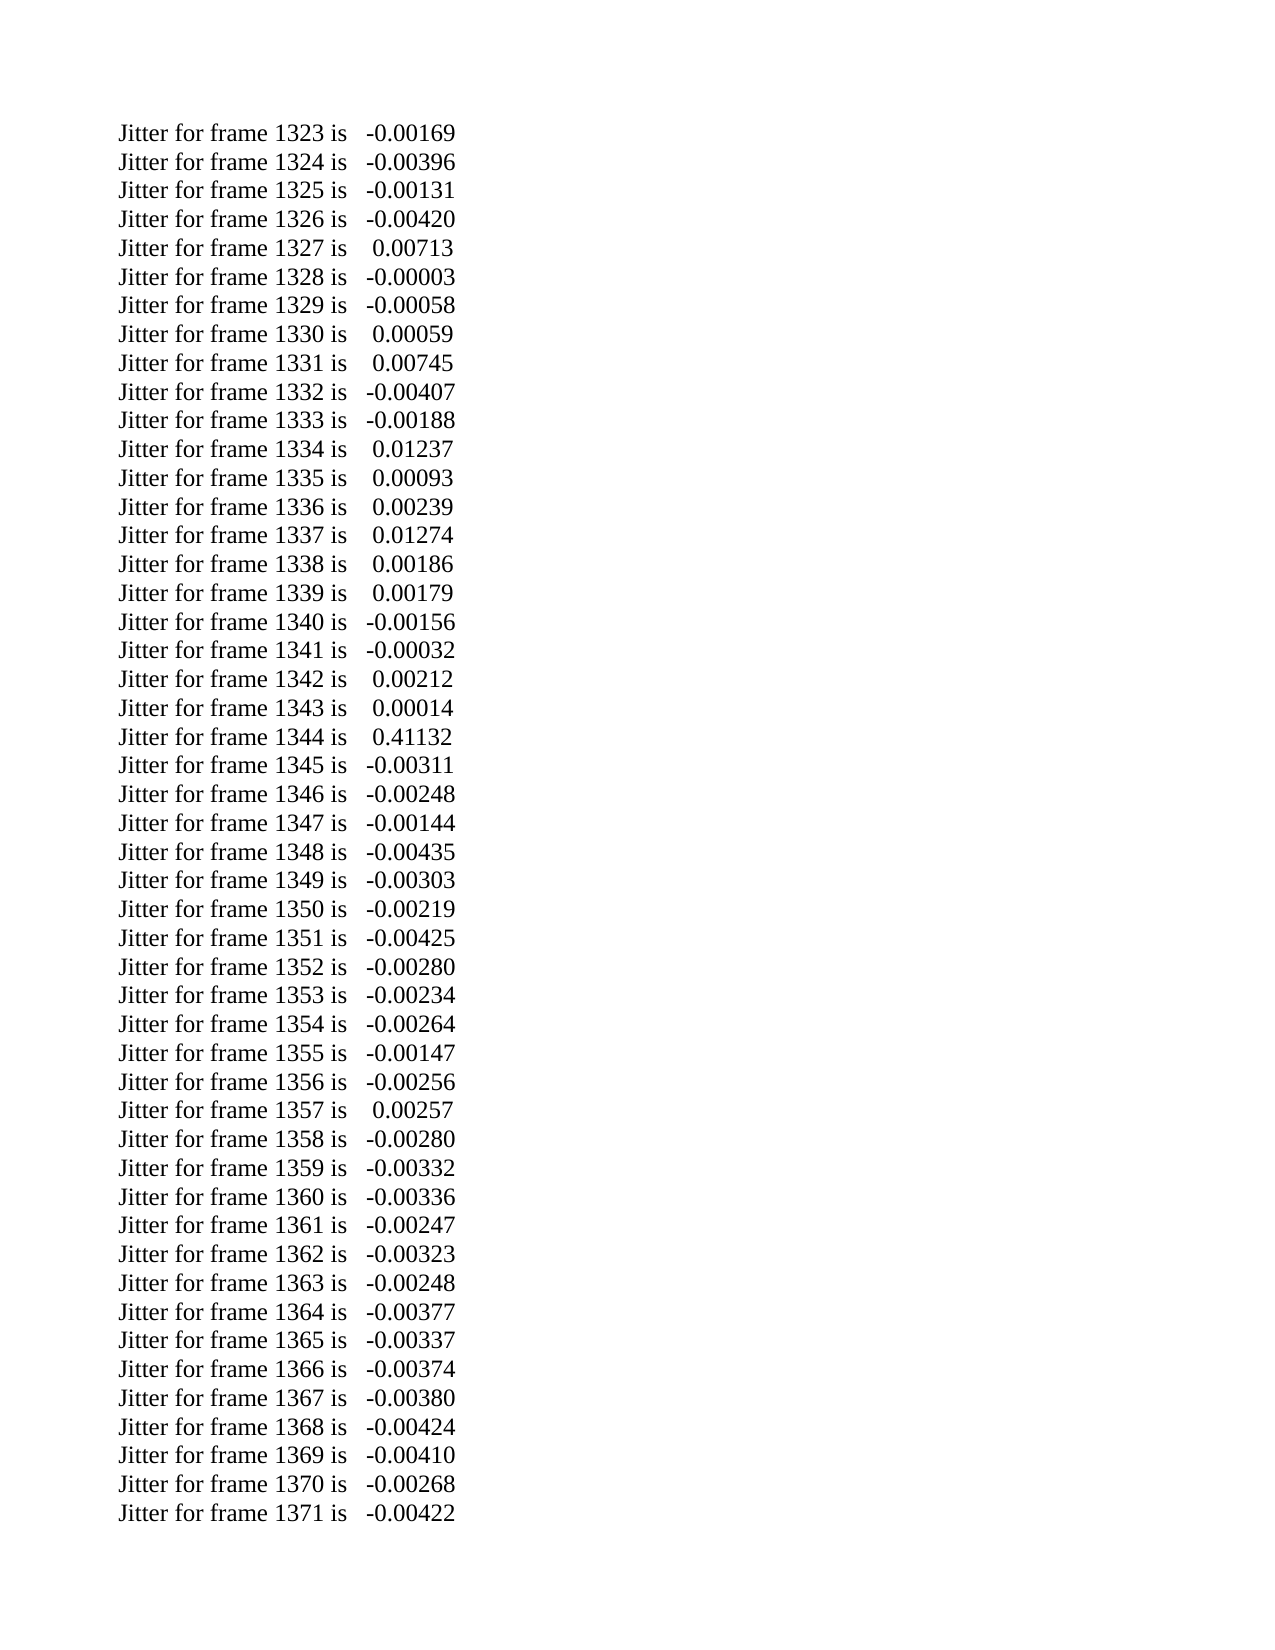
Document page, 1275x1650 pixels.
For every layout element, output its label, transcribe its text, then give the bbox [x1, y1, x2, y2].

text Jitter for frame 1324 is -0.00396 [118, 147, 1157, 176]
text Jitter for frame 1335 is 0.00093 [118, 463, 1157, 492]
text Jitter for frame 1362 is -0.00323 [118, 1239, 1157, 1268]
text Jitter for frame 1369 is -0.00410 [118, 1441, 1157, 1469]
text Jitter for frame 1365 is -0.00337 [118, 1326, 1157, 1354]
text Jitter for frame 1338 is 0.00186 [118, 549, 1157, 578]
text Jitter for frame 1329 is -0.00058 [118, 291, 1157, 319]
text Jitter for frame 1371 is -0.00422 [118, 1498, 1157, 1527]
text Jitter for frame 1349 is -0.00303 [118, 866, 1157, 894]
text Jitter for frame 1370 is -0.00268 [118, 1469, 1157, 1498]
text Jitter for frame 1343 is 0.00014 [118, 693, 1157, 722]
text Jitter for frame 1359 is -0.00332 [118, 1153, 1157, 1182]
text Jitter for frame 1354 is -0.00264 [118, 1009, 1157, 1038]
text Jitter for frame 1351 is -0.00425 [118, 923, 1157, 952]
text Jitter for frame 1345 is -0.00311 [118, 751, 1157, 779]
text Jitter for frame 1360 is -0.00336 [118, 1182, 1157, 1211]
text Jitter for frame 1328 is -0.00003 [118, 262, 1157, 291]
text Jitter for frame 1332 is -0.00407 [118, 377, 1157, 406]
text Jitter for frame 1325 is -0.00131 [118, 176, 1157, 204]
text Jitter for frame 1356 is -0.00256 [118, 1067, 1157, 1096]
text Jitter for frame 1352 is -0.00280 [118, 952, 1157, 981]
text Jitter for frame 1368 is -0.00424 [118, 1412, 1157, 1441]
text Jitter for frame 1357 is 0.00257 [118, 1096, 1157, 1124]
text Jitter for frame 1334 is 0.01237 [118, 434, 1157, 463]
text Jitter for frame 1348 is -0.00435 [118, 837, 1157, 866]
text Jitter for frame 1347 is -0.00144 [118, 808, 1157, 837]
text Jitter for frame 1358 is -0.00280 [118, 1124, 1157, 1153]
text Jitter for frame 1333 is -0.00188 [118, 406, 1157, 434]
text Jitter for frame 1327 is 0.00713 [118, 233, 1157, 262]
text Jitter for frame 1330 is 0.00059 [118, 319, 1157, 348]
text Jitter for frame 1350 is -0.00219 [118, 894, 1157, 923]
text Jitter for frame 1367 is -0.00380 [118, 1383, 1157, 1412]
text Jitter for frame 1363 is -0.00248 [118, 1268, 1157, 1297]
text Jitter for frame 1361 is -0.00247 [118, 1211, 1157, 1239]
text Jitter for frame 1323 is -0.00169 [118, 118, 1157, 147]
text Jitter for frame 1353 is -0.00234 [118, 981, 1157, 1009]
text Jitter for frame 1364 is -0.00377 [118, 1297, 1157, 1326]
text Jitter for frame 1331 is 0.00745 [118, 348, 1157, 377]
text Jitter for frame 1355 is -0.00147 [118, 1038, 1157, 1067]
text Jitter for frame 1346 is -0.00248 [118, 779, 1157, 808]
text Jitter for frame 1326 is -0.00420 [118, 204, 1157, 233]
text Jitter for frame 1336 is 0.00239 [118, 492, 1157, 521]
text Jitter for frame 1342 is 0.00212 [118, 664, 1157, 693]
text Jitter for frame 1339 is 0.00179 [118, 578, 1157, 607]
text Jitter for frame 1366 is -0.00374 [118, 1354, 1157, 1383]
text Jitter for frame 1337 is 0.01274 [118, 521, 1157, 549]
text Jitter for frame 1340 is -0.00156 [118, 607, 1157, 636]
text Jitter for frame 1341 is -0.00032 [118, 636, 1157, 664]
text Jitter for frame 1344 is 0.41132 [118, 722, 1157, 751]
